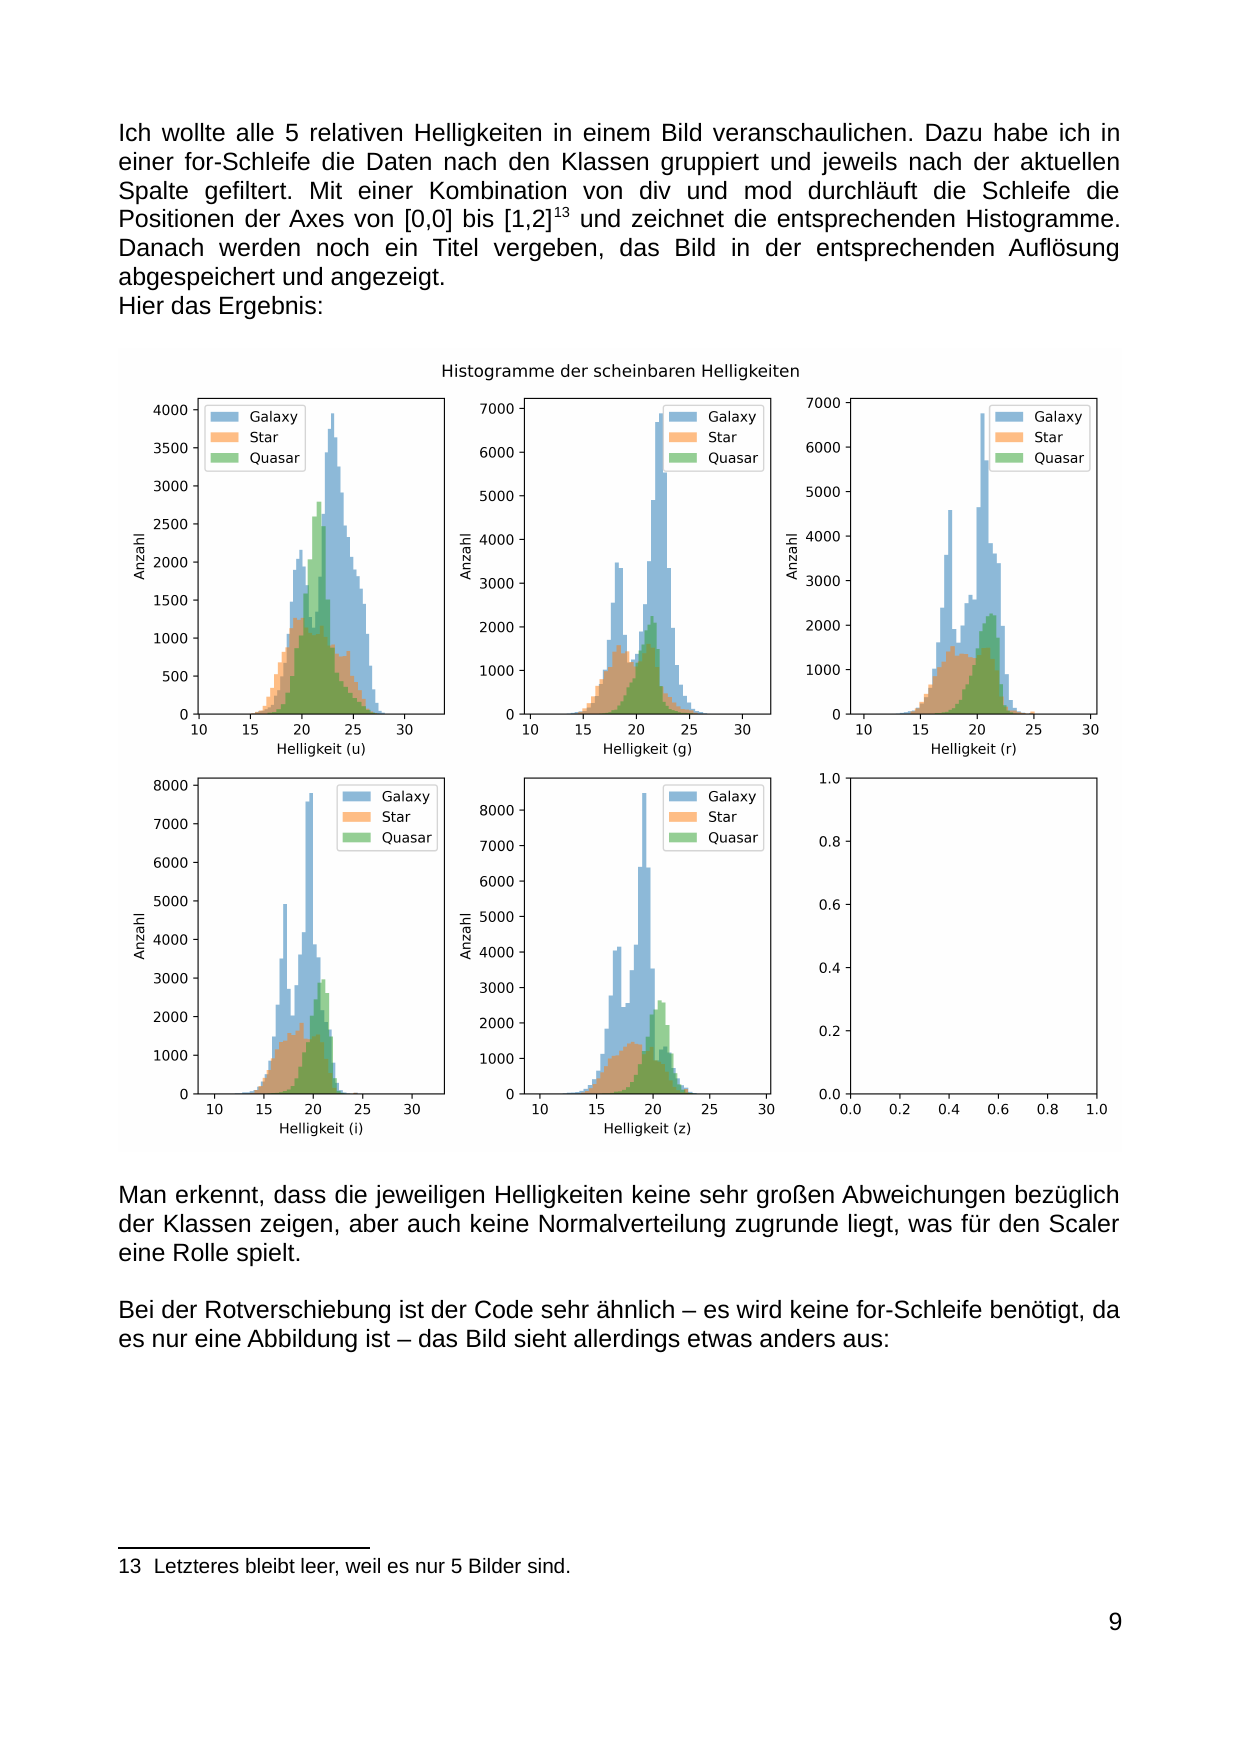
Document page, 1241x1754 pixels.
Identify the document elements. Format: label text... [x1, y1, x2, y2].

picture [118, 348, 1123, 1152]
text Letzteres bleibt leer, weil es nur 5 Bilder sind. [118, 1554, 1122, 1578]
text Hier das Ergebnis: [118, 291, 1122, 319]
text Man erkennt, dass die jeweiligen Helligkeiten keine sehr großen Abweichungen bezüglich der Klassen zeigen, aber auch keine Normalverteilung zugrunde liegt, was für den Scaler eine Rolle spielt. [118, 1180, 1122, 1266]
text Bei der Rotverschiebung ist der Code sehr ähnlich – es wird keine for-Schleife benötigt, da es nur eine Abbildung ist – das Bild sieht allerdings etwas anders aus: [118, 1295, 1122, 1352]
text Ich wollte alle 5 relativen Helligkeiten in einem Bild veranschaulichen. Dazu habe ich in einer for-Schleife die Daten nach den Klassen gruppiert und jeweils nach der aktuellen Spalte gefiltert. Mit einer Kombination von div und mod durchläuft die Schleife die Positionen der Axes von [0,0] bis [1,2] und zeichnet die entsprechenden Histogramme. Danach werden noch ein Titel vergeben, das Bild in der entsprechenden Auflösung abgespeichert und angezeigt. [118, 118, 1122, 291]
